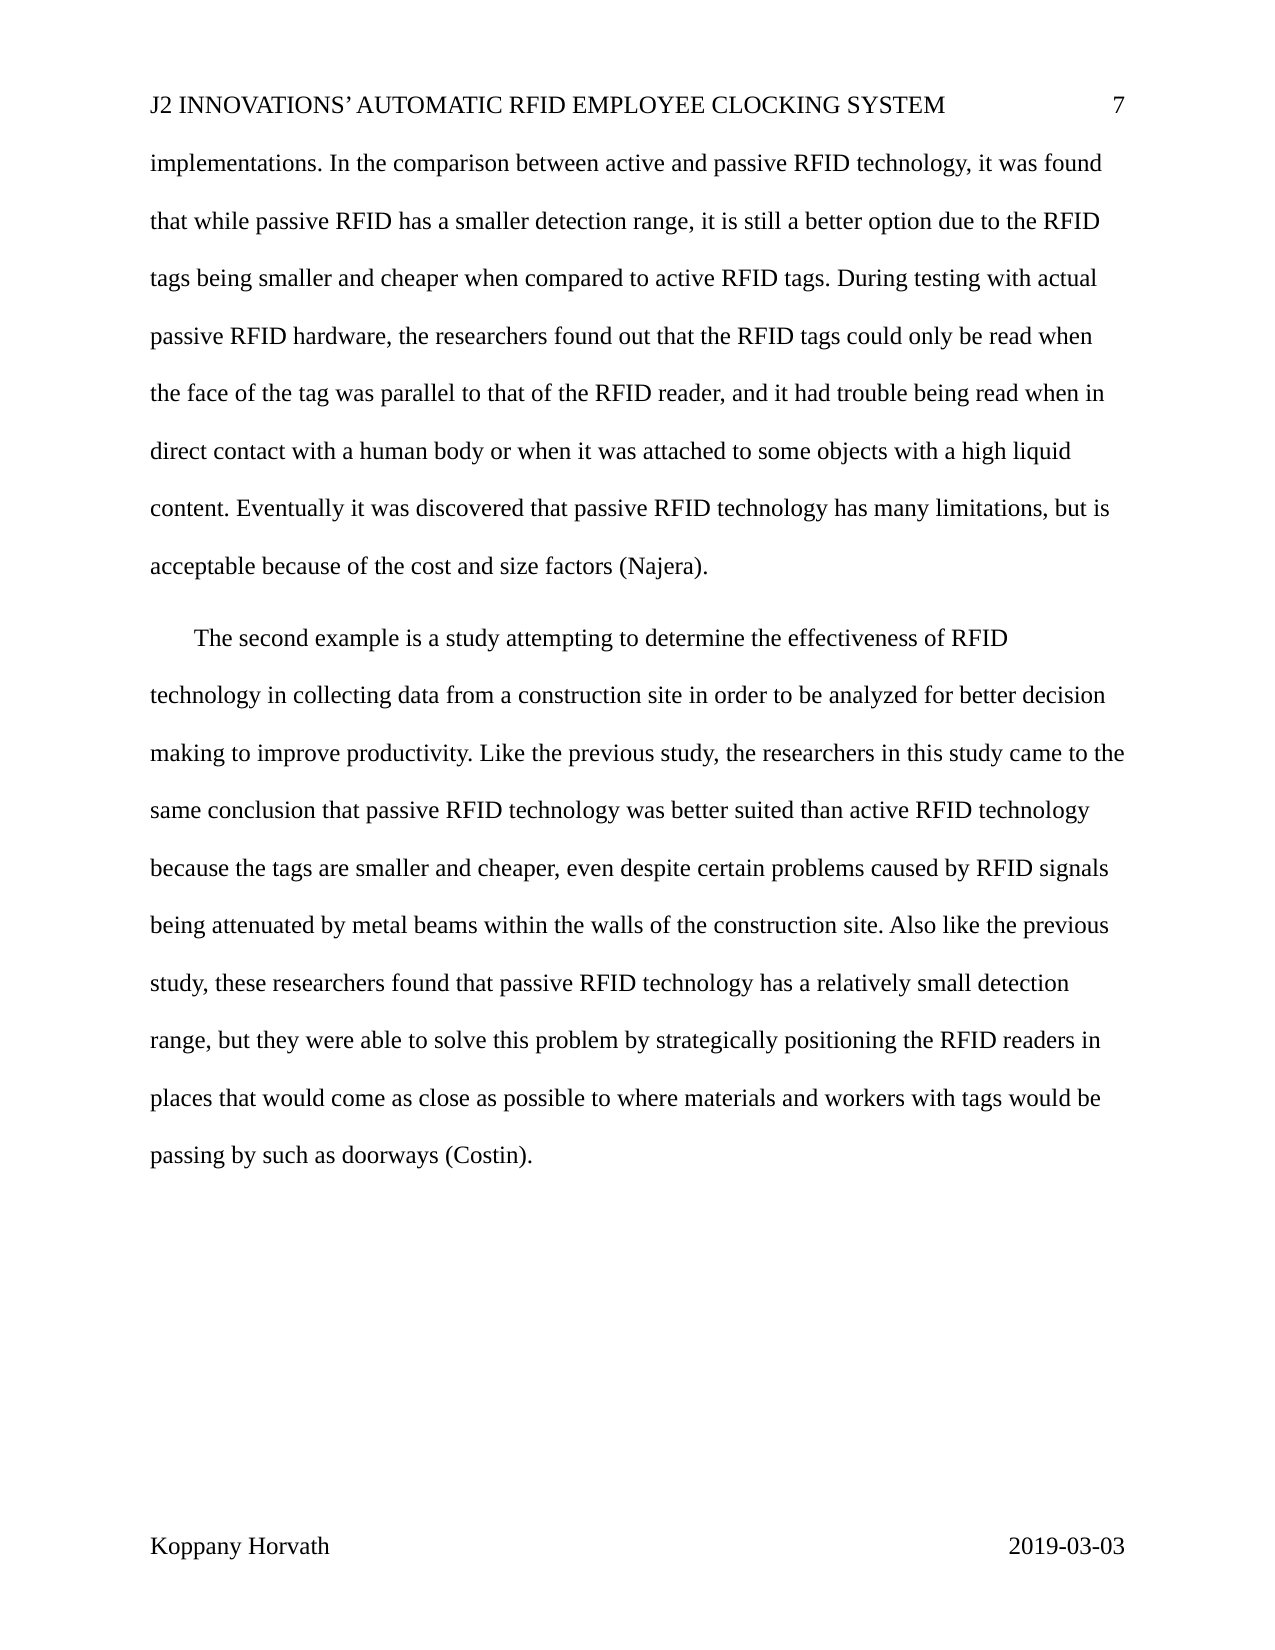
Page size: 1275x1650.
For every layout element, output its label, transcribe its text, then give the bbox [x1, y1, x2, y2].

text The second example is a study attempting to determine the effectiveness of RFID technology in collecting data from a construction site in order to be analyzed for better decision making to improve productivity. Like the previous study, the researchers in this study came to the same conclusion that passive RFID technology was better suited than active RFID technology because the tags are smaller and cheaper, even despite certain problems caused by RFID signals being attenuated by metal beams within the walls of the construction site. Also like the previous study, these researchers found that passive RFID technology has a relatively small detection range, but they were able to solve this problem by strategically positioning the RFID readers in places that would come as close as possible to where materials and workers with tags would be passing by such as doorways (Costin). [150, 623, 1125, 1169]
text implementations. In the comparison between active and passive RFID technology, it was found that while passive RFID has a smaller detection range, it is still a better option due to the RFID tags being smaller and cheaper when compared to active RFID tags. During testing with actual passive RFID hardware, the researchers found out that the RFID tags could only be read when the face of the tag was parallel to that of the RFID reader, and it had trouble being read when in direct contact with a human body or when it was attached to some objects with a high liquid content. Eventually it was discovered that passive RFID technology has many limitations, but is acceptable because of the cost and size factors (Najera). [150, 148, 1125, 579]
